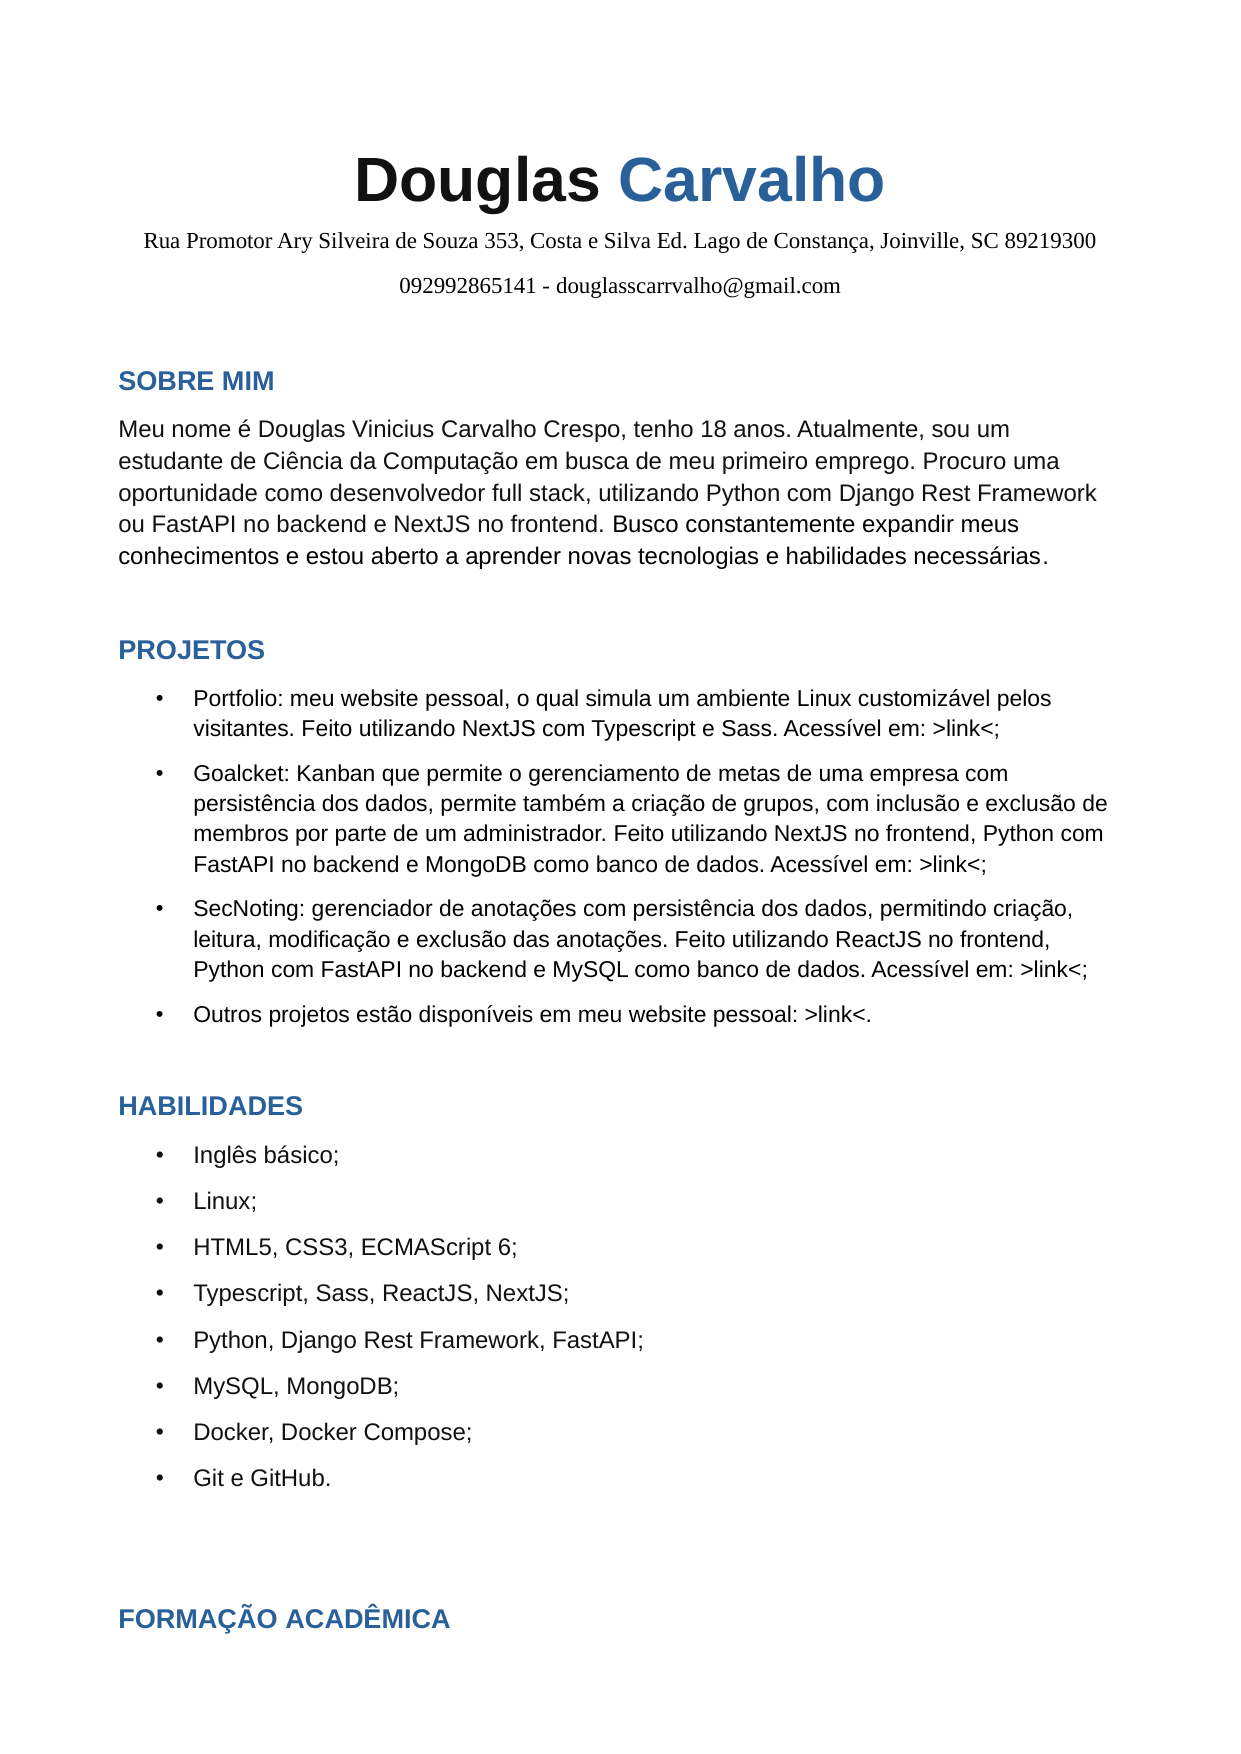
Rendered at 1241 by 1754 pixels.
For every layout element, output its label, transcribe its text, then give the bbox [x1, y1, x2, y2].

list Git e GitHub. [156, 1464, 1122, 1492]
text PROJETOS [118, 634, 1122, 666]
list Portfolio: meu website pessoal, o qual simula um ambiente Linux customizável pelos visitantes. Feito utilizando NextJS com Typescript e Sass. Acessível em: >link<; [156, 685, 1122, 741]
list Docker, Docker Compose; [156, 1418, 1122, 1446]
list Python, Django Rest Framework, FastAPI; [156, 1326, 1122, 1353]
list Inglês básico; [156, 1141, 1122, 1168]
text FORMAÇÃO ACADÊMICA [118, 1603, 1122, 1634]
text Meu nome é Douglas Vinicius Carvalho Crespo, tenho 18 anos. Atualmente, sou um estudante de Ciência da Computação em busca de meu primeiro emprego. Procuro uma oportunidade como desenvolvedor full stack, utilizando Python com Django Rest Framework ou FastAPI no backend e NextJS no frontend. Busco constantemente expandir meus conhecimentos e estou aberto a aprender novas tecnologias e habilidades necessárias. [118, 415, 1122, 569]
text 092992865141 - douglasscarrvalho@gmail.com [118, 272, 1122, 299]
text HABILIDADES [118, 1090, 1122, 1121]
list Typescript, Sass, ReactJS, NextJS; [156, 1279, 1122, 1307]
text SOBRE MIM [118, 365, 1122, 396]
list Linux; [156, 1187, 1122, 1214]
title Douglas Carvalho [118, 143, 1122, 215]
list Outros projetos estão disponíveis em meu website pessoal: >link<. [156, 1001, 1122, 1027]
list MySQL, MongoDB; [156, 1372, 1122, 1399]
list Goalcket: Kanban que permite o gerenciamento de metas de uma empresa com persistência dos dados, permite também a criação de grupos, com inclusão e exclusão de membros por parte de um administrador. Feito utilizando NextJS no frontend, Python com FastAPI no backend e MongoDB como banco de dados. Acessível em: >link<; [156, 760, 1122, 877]
text Rua Promotor Ary Silveira de Souza 353, Costa e Silva Ed. Lago de Constança, Joinville, SC 89219300 [118, 227, 1122, 254]
list SecNoting: gerenciador de anotações com persistência dos dados, permitindo criação, leitura, modificação e exclusão das anotações. Feito utilizando ReactJS no frontend, Python com FastAPI no backend e MySQL como banco de dados. Acessível em: >link<; [156, 895, 1122, 982]
list HTML5, CSS3, ECMAScript 6; [156, 1233, 1122, 1261]
